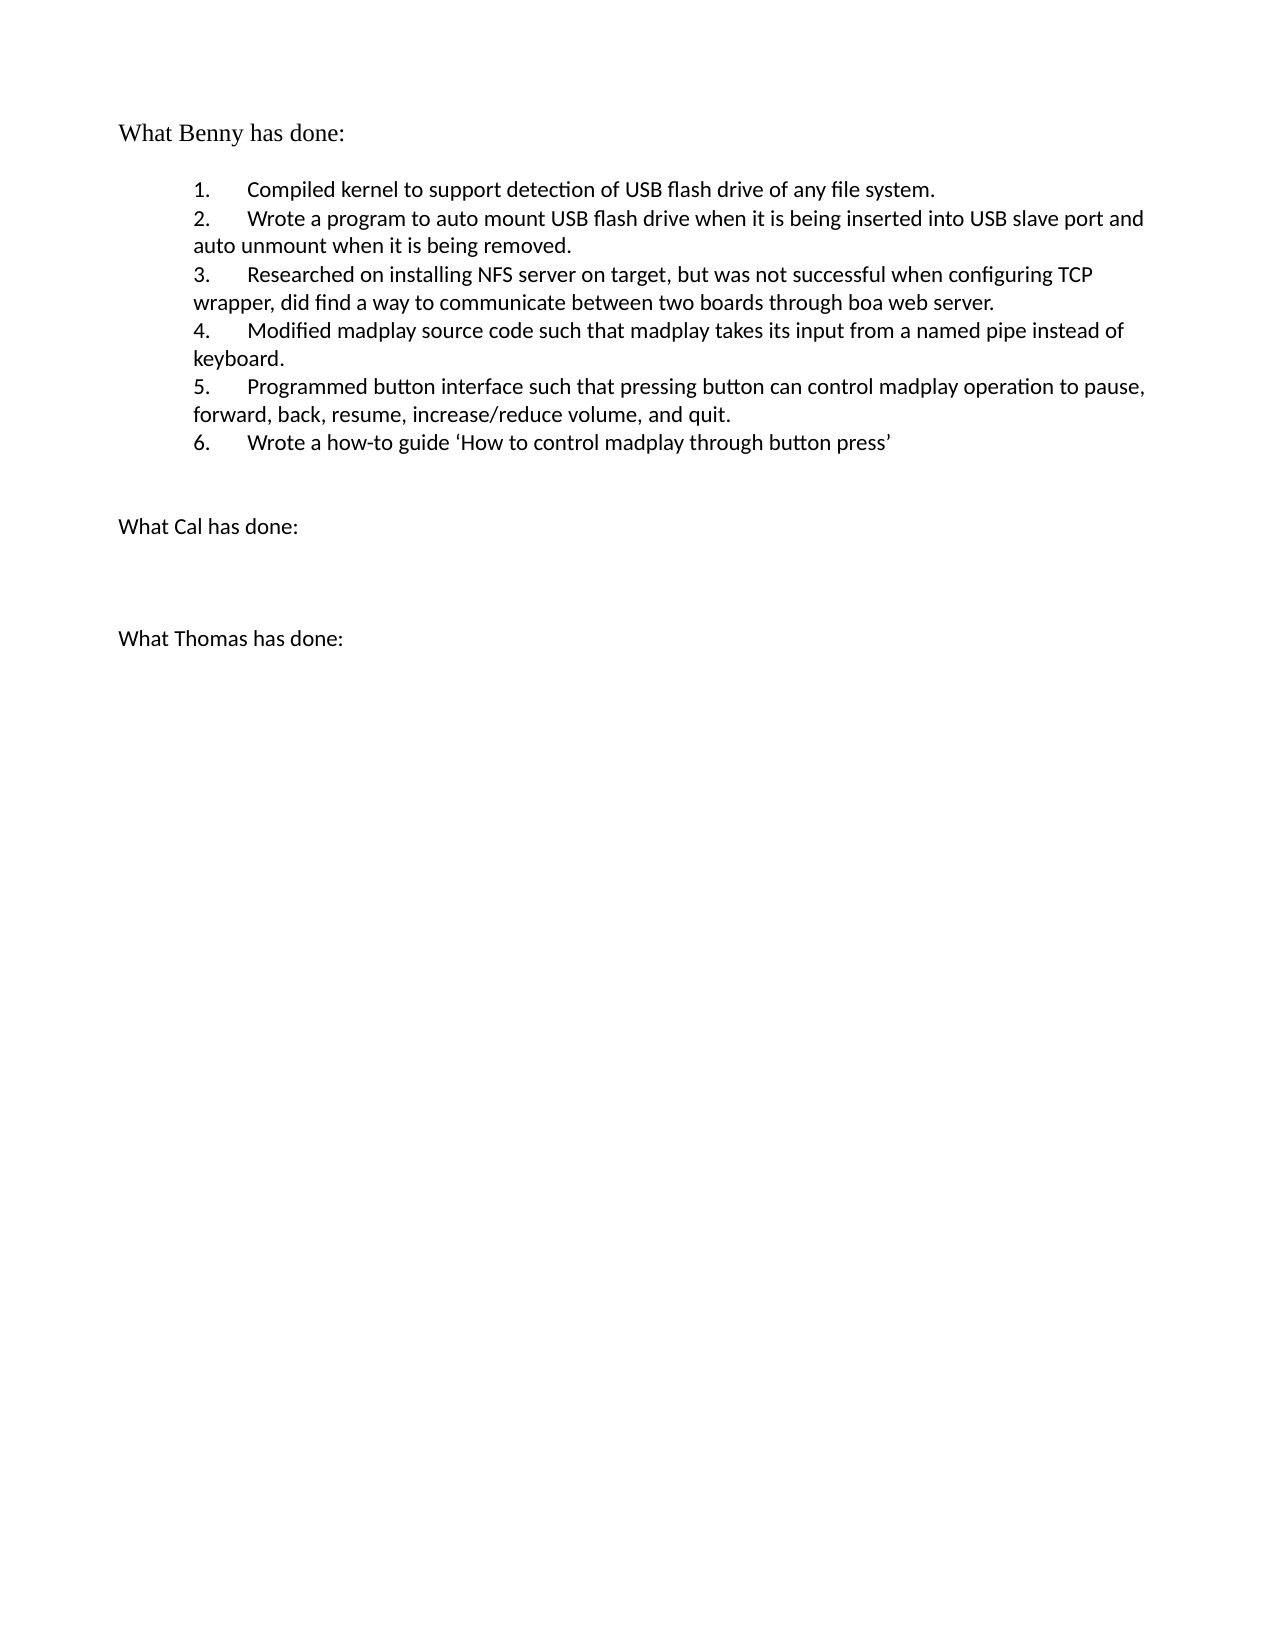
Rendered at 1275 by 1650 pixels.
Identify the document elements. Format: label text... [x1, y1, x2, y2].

text 5. Programmed button interface such that pressing button can control madplay operation to pause, forward, back, resume, increase/reduce volume, and quit. [193, 372, 1157, 428]
text 1. Compiled kernel to support detection of USB flash drive of any file system. [193, 176, 1157, 204]
text 4. Modified madplay source code such that madplay takes its input from a named pipe instead of keyboard. [193, 316, 1157, 372]
text What Benny has done: [118, 118, 1157, 147]
text What Cal has done: [118, 512, 1157, 540]
text 2. Wrote a program to auto mount USB flash drive when it is being inserted into USB slave port and auto unmount when it is being removed. [193, 204, 1157, 260]
text 6. Wrote a how-to guide ‘How to control madplay through button press’ [193, 428, 1157, 456]
text What Thomas has done: [118, 624, 1157, 652]
text 3. Researched on installing NFS server on target, but was not successful when configuring TCP wrapper, did find a way to communicate between two boards through boa web server. [193, 260, 1157, 316]
